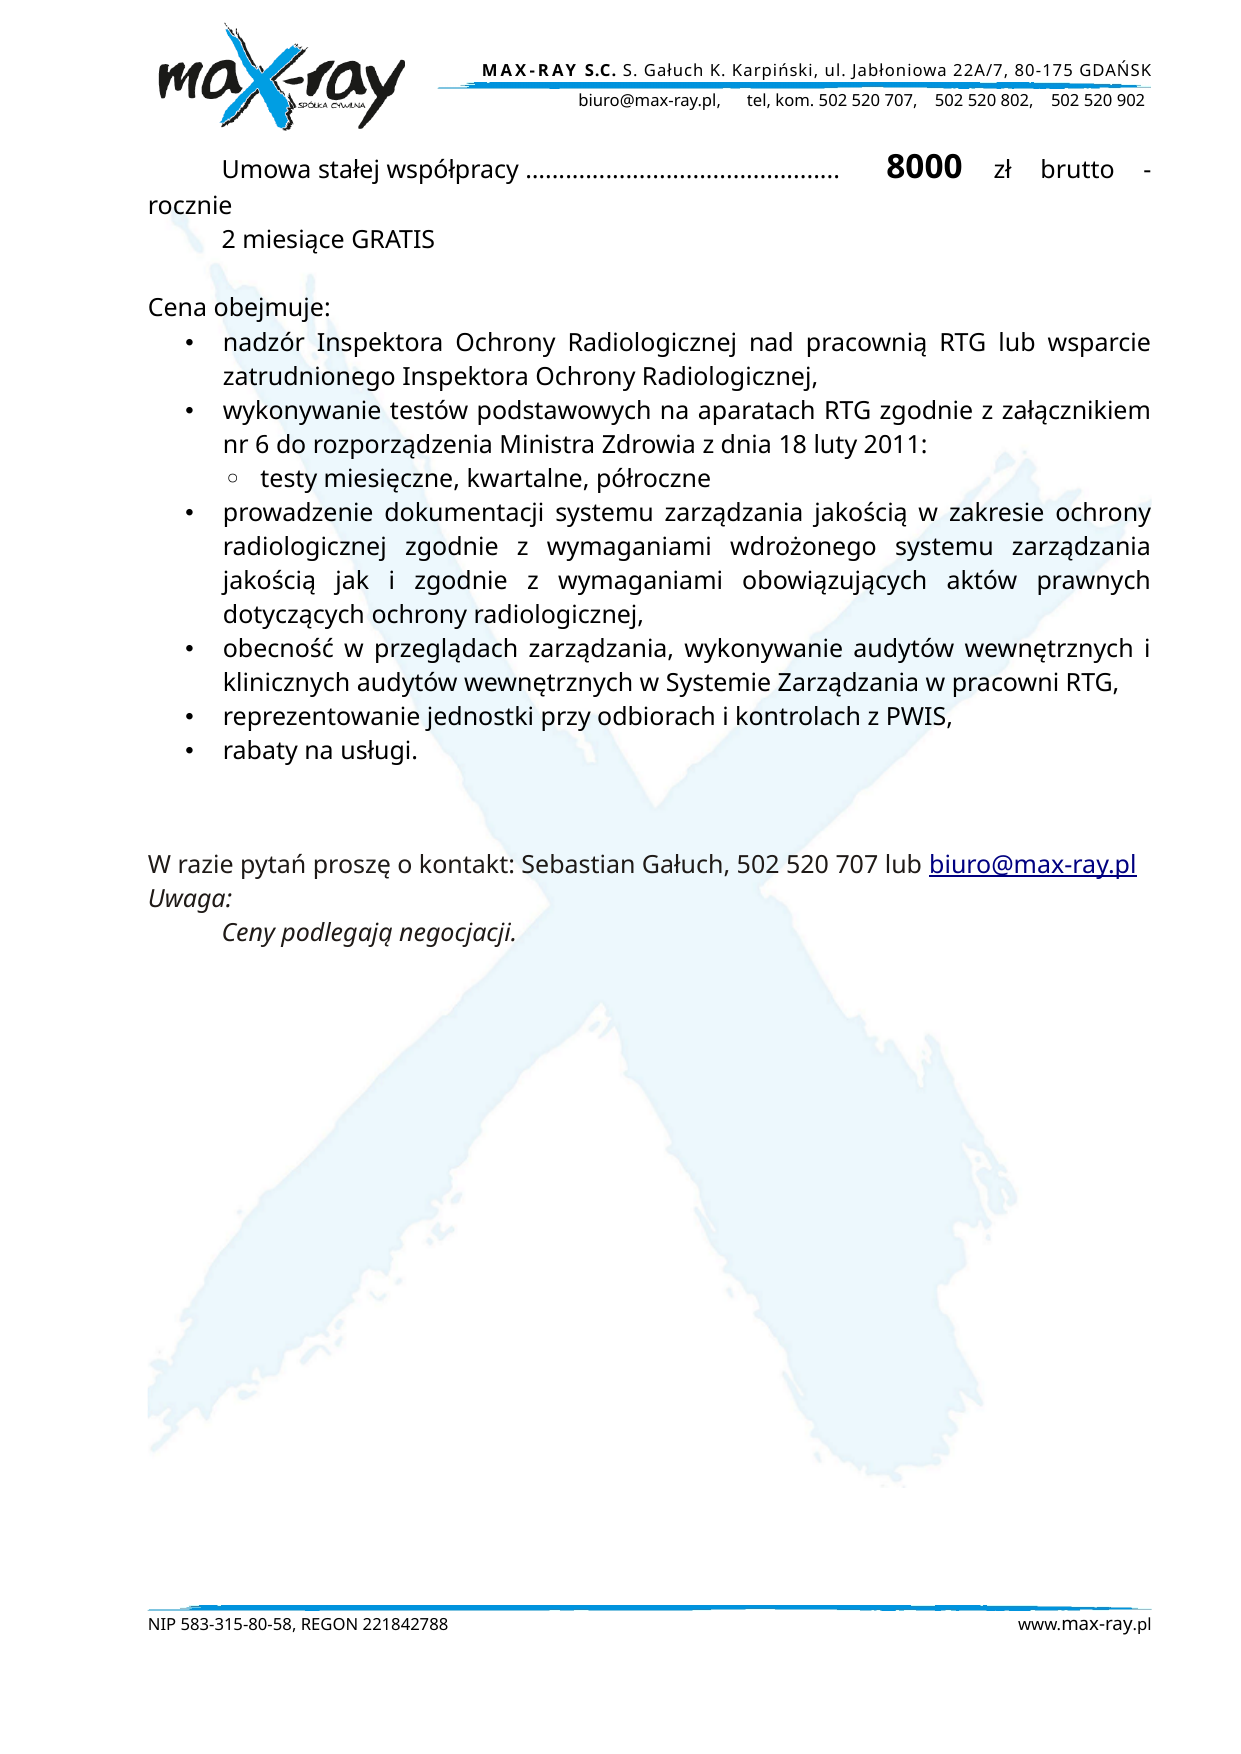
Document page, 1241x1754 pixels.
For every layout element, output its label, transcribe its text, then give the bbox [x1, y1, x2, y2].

list testy miesięczne, kwartalne, półroczne [223, 460, 1152, 494]
text Uwaga: [148, 881, 1152, 914]
text Ceny podlegają negocjacji. [148, 914, 1152, 949]
picture [437, 82, 473, 89]
list prowadzenie dokumentacji systemu zarządzania jakością w zakresie ochrony radiologicznej zgodnie z wymaganiami wdrożonego systemu zarządzania jakością jak i zgodnie z wymaganiami obowiązujących aktów prawnych dotyczących ochrony radiologicznej, [185, 494, 1152, 631]
text 2 miesiące GRATIS [148, 222, 1152, 256]
picture [988, 1605, 1152, 1611]
text Cena obejmuje: [148, 290, 1152, 324]
text Umowa stałej współpracy …............................................ 8000 zł brutto - rocznie [148, 142, 1152, 222]
list wykonywanie testów podstawowych na aparatach RTG zgodnie z załącznikiem nr 6 do rozporządzenia Ministra Zdrowia z dnia 18 luty 2011: [185, 392, 1152, 460]
picture [249, 949, 1050, 1248]
picture [147, 1605, 198, 1611]
list nadzór Inspektora Ochrony Radiologicznej nad pracownią RTG lub wsparcie zatrudnionego Inspektora Ochrony Radiologicznej, [185, 324, 1152, 392]
list obecność w przeglądach zarządzania, wykonywanie audytów wewnętrznych i klinicznych audytów wewnętrznych w Systemie Zarządzania w pracowni RTG, [185, 631, 1152, 699]
picture [249, 767, 1050, 846]
picture [1035, 82, 1151, 89]
list reprezentowanie jednostki przy odbiorach i kontrolach z PWIS, [185, 699, 1152, 733]
text W razie pytań proszę o kontakt: Sebastian Gałuch, 502 520 707 lub biuro@max-ray.pl [148, 846, 1152, 881]
list rabaty na usługi. [185, 733, 1152, 767]
